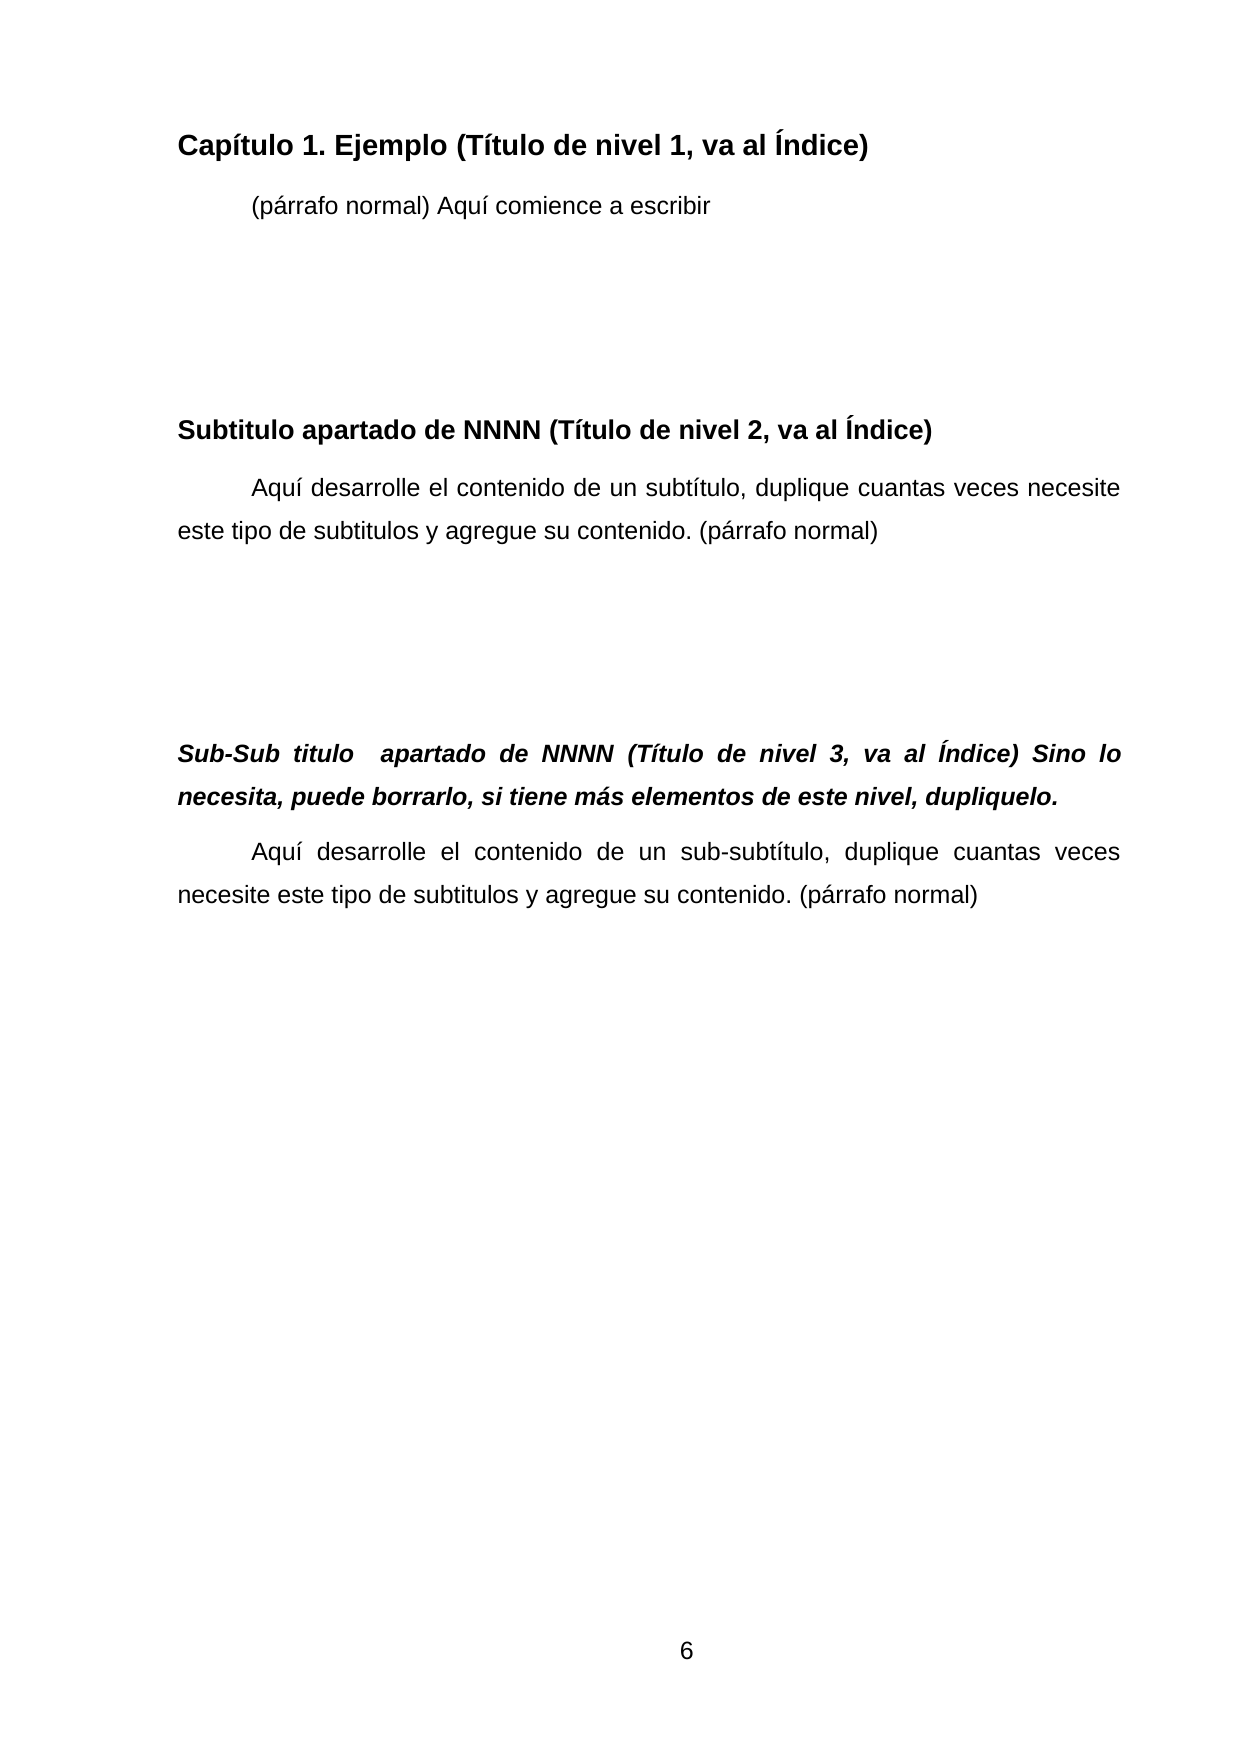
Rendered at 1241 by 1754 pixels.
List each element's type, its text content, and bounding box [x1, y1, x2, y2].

text Aquí desarrolle el contenido de un subtítulo, duplique cuantas veces necesite este tipo de subtitulos y agregue su contenido. (párrafo normal) [177, 473, 1122, 545]
subtitle Sub-Sub titulo apartado de NNNN (Título de nivel 3, va al Índice) Sino lo necesita, puede borrarlo, si tiene más elementos de este nivel, dupliquelo. [177, 739, 1122, 811]
subtitle Subtitulo apartado de NNNN (Título de nivel 2, va al Índice) [177, 414, 1122, 445]
subtitle Capítulo 1. Ejemplo (Título de nivel 1, va al Índice) [177, 128, 1122, 162]
text (párrafo normal) Aquí comience a escribir [177, 191, 1122, 220]
text Aquí desarrolle el contenido de un sub-subtítulo, duplique cuantas veces necesite este tipo de subtitulos y agregue su contenido. (párrafo normal) [177, 837, 1122, 909]
